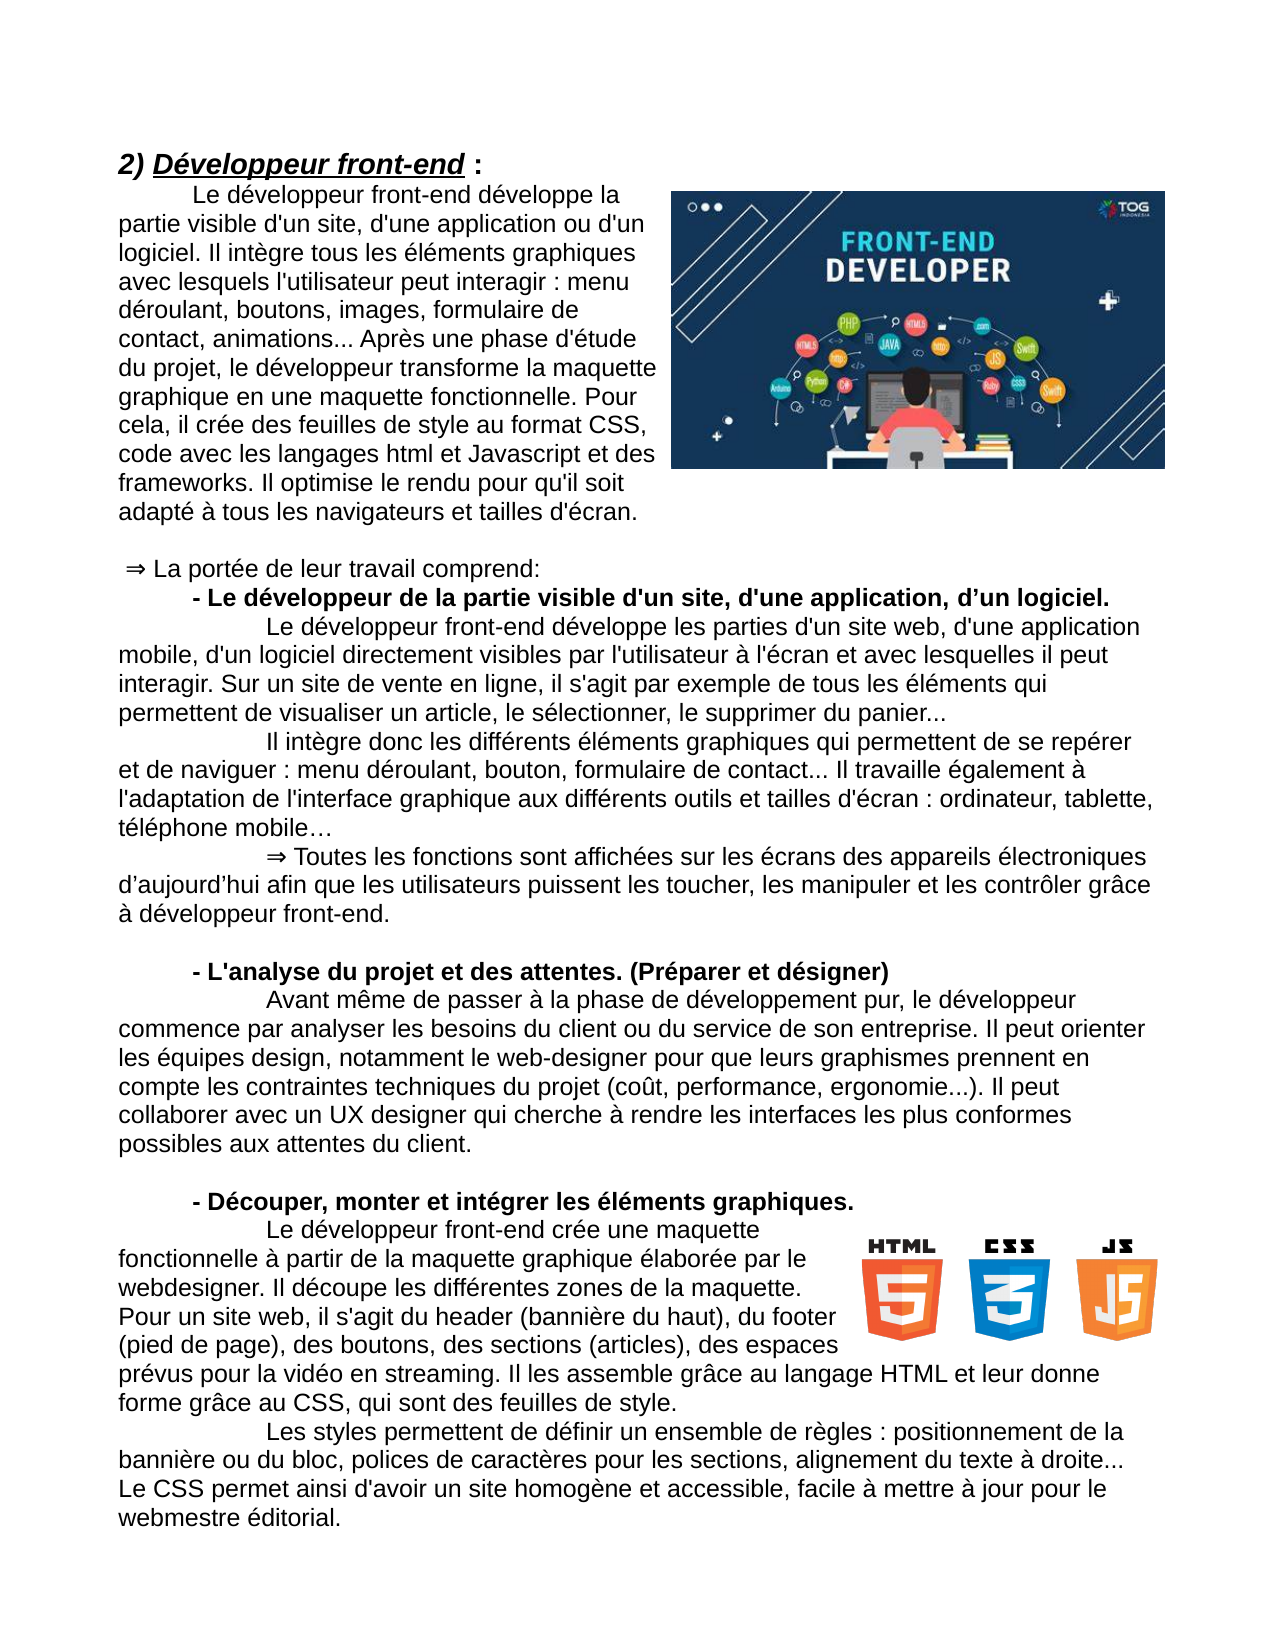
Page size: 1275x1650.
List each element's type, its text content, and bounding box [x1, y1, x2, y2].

text - Découper, monter et intégrer les éléments graphiques. [118, 1187, 1157, 1215]
text Avant même de passer à la phase de développement pur, le développeur commence par analyser les besoins du client ou du service de son entreprise. Il peut orienter les équipes design, notamment le web-designer pour que leurs graphismes prennent en compte les contraintes techniques du projet (coût, performance, ergonomie...). Il peut collaborer avec un UX designer qui cherche à rendre les interfaces les plus conformes possibles aux attentes du client. [118, 985, 1157, 1158]
text - Le développeur de la partie visible d'un site, d'une application, d’un logiciel. [118, 583, 1157, 612]
picture [861, 1239, 1158, 1341]
text Le développeur front-end développe la partie visible d'un site, d'une application ou d'un logiciel. Il intègre tous les éléments graphiques avec lesquels l'utilisateur peut interagir : menu déroulant, boutons, images, formulaire de contact, animations... Après une phase d'étude du projet, le développeur transforme la maquette graphique en une maquette fonctionnelle. Pour cela, il crée des feuilles de style au format CSS, code avec les langages html et Javascript et des frameworks. Il optimise le rendu pour qu'il soit adapté à tous les navigateurs et tailles d'écran. [118, 180, 1157, 525]
text ⇒ La portée de leur travail comprend: [118, 554, 1157, 583]
text Le développeur front-end développe les parties d'un site web, d'une application mobile, d'un logiciel directement visibles par l'utilisateur à l'écran et avec lesquelles il peut interagir. Sur un site de vente en ligne, il s'agit par exemple de tous les éléments qui permettent de visualiser un article, le sélectionner, le supprimer du panier... [118, 612, 1157, 727]
text Les styles permettent de définir un ensemble de règles : positionnement de la bannière ou du bloc, polices de caractères pour les sections, alignement du texte à droite... Le CSS permet ainsi d'avoir un site homogène et accessible, facile à mettre à jour pour le webmestre éditorial. [118, 1417, 1157, 1532]
text - L'analyse du projet et des attentes. (Préparer et désigner) [118, 957, 1157, 985]
text Le développeur front-end crée une maquette fonctionnelle à partir de la maquette graphique élaborée par le webdesigner. Il découpe les différentes zones de la maquette. Pour un site web, il s'agit du header (bannière du haut), du footer (pied de page), des boutons, des sections (articles), des espaces prévus pour la vidéo en streaming. Il les assemble grâce au langage HTML et leur donne forme grâce au CSS, qui sont des feuilles de style. [118, 1215, 1157, 1417]
text ⇒ Toutes les fonctions sont affichées sur les écrans des appareils électroniques d’aujourd’hui afin que les utilisateurs puissent les toucher, les manipuler et les contrôler grâce à développeur front-end. [118, 842, 1157, 928]
text Il intègre donc les différents éléments graphiques qui permettent de se repérer et de naviguer : menu déroulant, bouton, formulaire de contact... Il travaille également à l'adaptation de l'interface graphique aux différents outils et tailles d'écran : ordinateur, tablette, téléphone mobile… [118, 727, 1157, 842]
text 2) Développeur front-end : [118, 147, 1157, 180]
picture [671, 191, 1165, 469]
